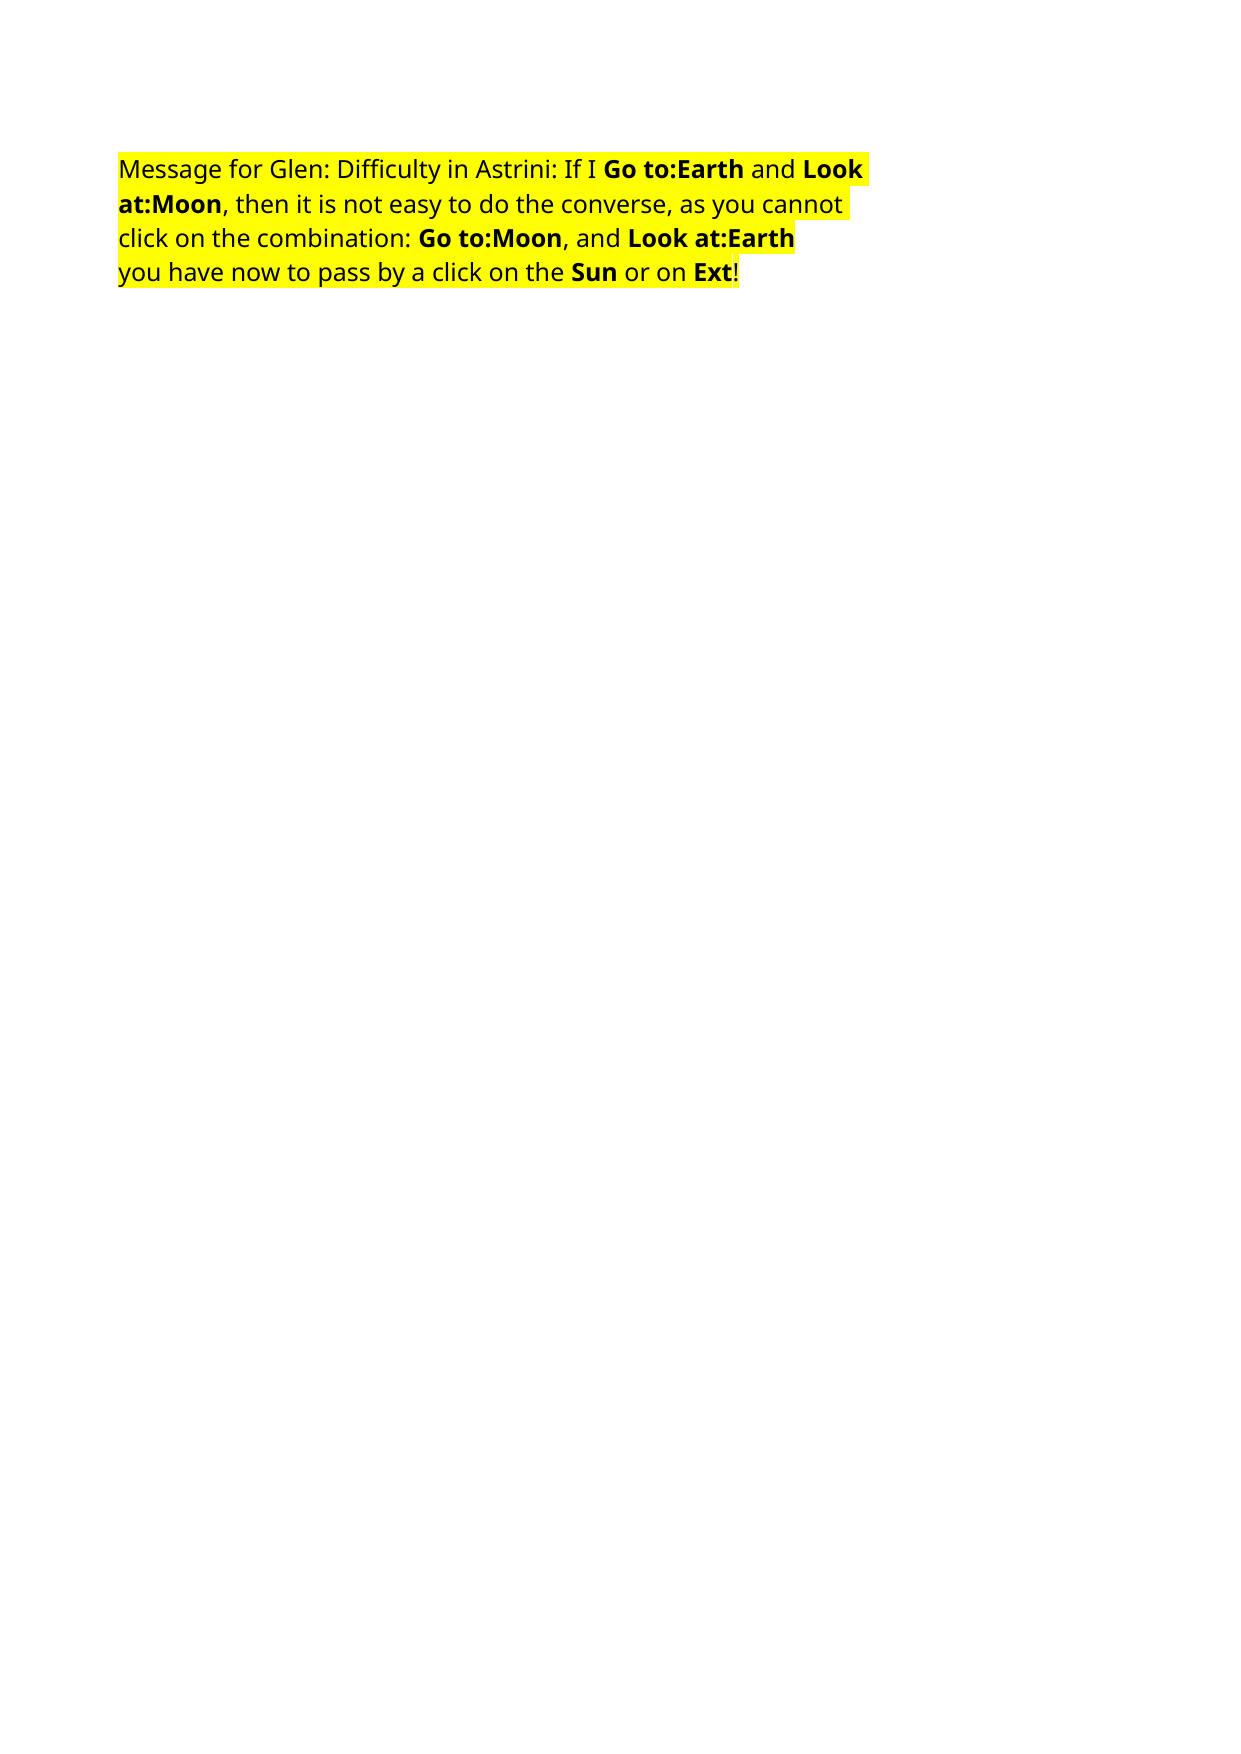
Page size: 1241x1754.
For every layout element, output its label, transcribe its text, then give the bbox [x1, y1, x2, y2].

text you have now to pass by a click on the Sun or on Ext! [118, 254, 883, 288]
text Message for Glen: Difficulty in Astrini: If I Go to:Earth and Look at:Moon, then it is not easy to do the converse, as you cannot click on the combination: Go to:Moon, and Look at:Earth [118, 152, 883, 254]
